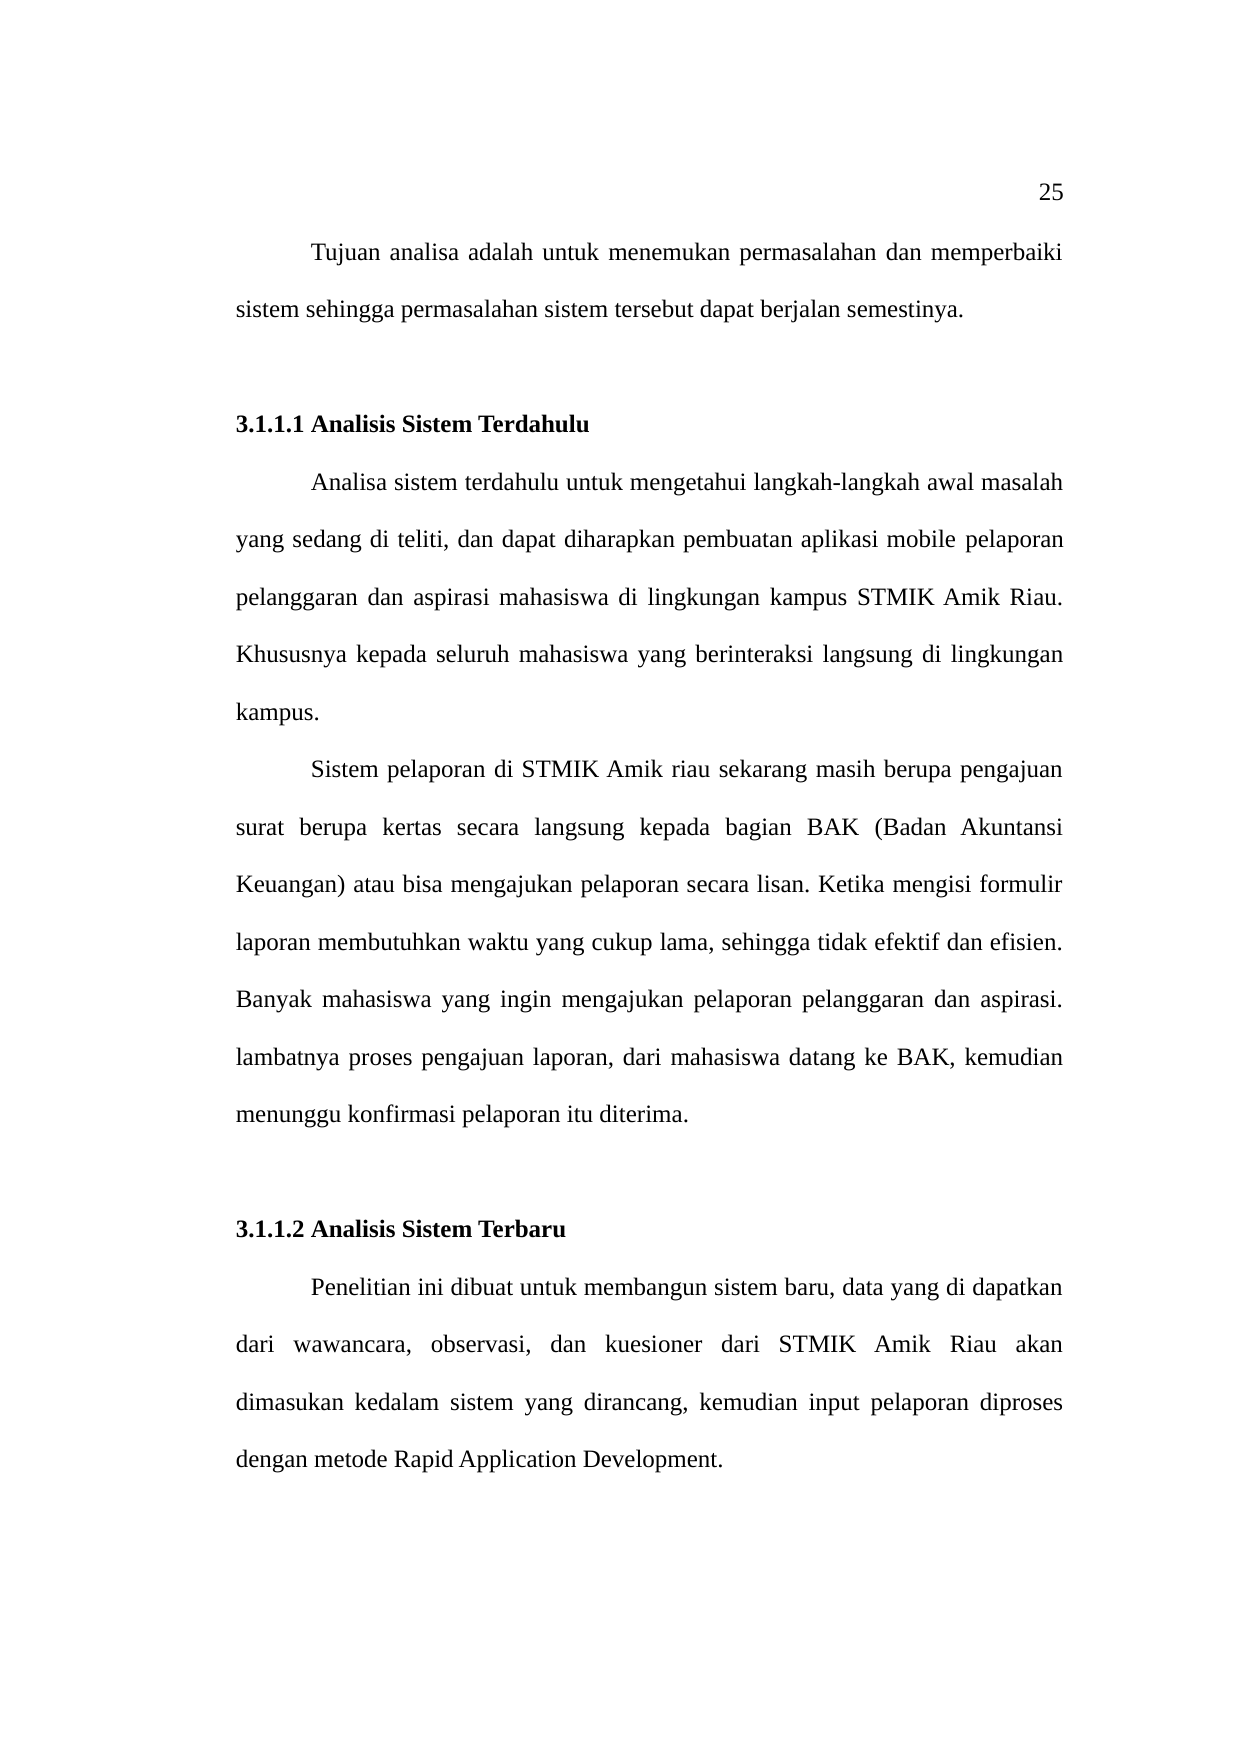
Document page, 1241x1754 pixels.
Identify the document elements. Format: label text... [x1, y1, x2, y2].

text 3.1.1.1 Analisis Sistem Terdahulu [236, 409, 1063, 438]
text 3.1.1.2 Analisis Sistem Terbaru [236, 1214, 1063, 1243]
text Tujuan analisa adalah untuk menemukan permasalahan dan memperbaiki sistem sehingga permasalahan sistem tersebut dapat berjalan semestinya. [236, 237, 1063, 323]
text Analisa sistem terdahulu untuk mengetahui langkah-langkah awal masalah yang sedang di teliti, dan dapat diharapkan pembuatan aplikasi mobile pelaporan pelanggaran dan aspirasi mahasiswa di lingkungan kampus STMIK Amik Riau. Khususnya kepada seluruh mahasiswa yang berinteraksi langsung di lingkungan kampus. [236, 467, 1063, 726]
text Penelitian ini dibuat untuk membangun sistem baru, data yang di dapatkan dari wawancara, observasi, dan kuesioner dari STMIK Amik Riau akan dimasukan kedalam sistem yang dirancang, kemudian input pelaporan diproses dengan metode Rapid Application Development. [236, 1272, 1063, 1473]
text Sistem pelaporan di STMIK Amik riau sekarang masih berupa pengajuan surat berupa kertas secara langsung kepada bagian BAK (Badan Akuntansi Keuangan) atau bisa mengajukan pelaporan secara lisan. Ketika mengisi formulir laporan membutuhkan waktu yang cukup lama, sehingga tidak efektif dan efisien. Banyak mahasiswa yang ingin mengajukan pelaporan pelanggaran dan aspirasi. lambatnya proses pengajuan laporan, dari mahasiswa datang ke BAK, kemudian menunggu konfirmasi pelaporan itu diterima. [236, 754, 1063, 1128]
